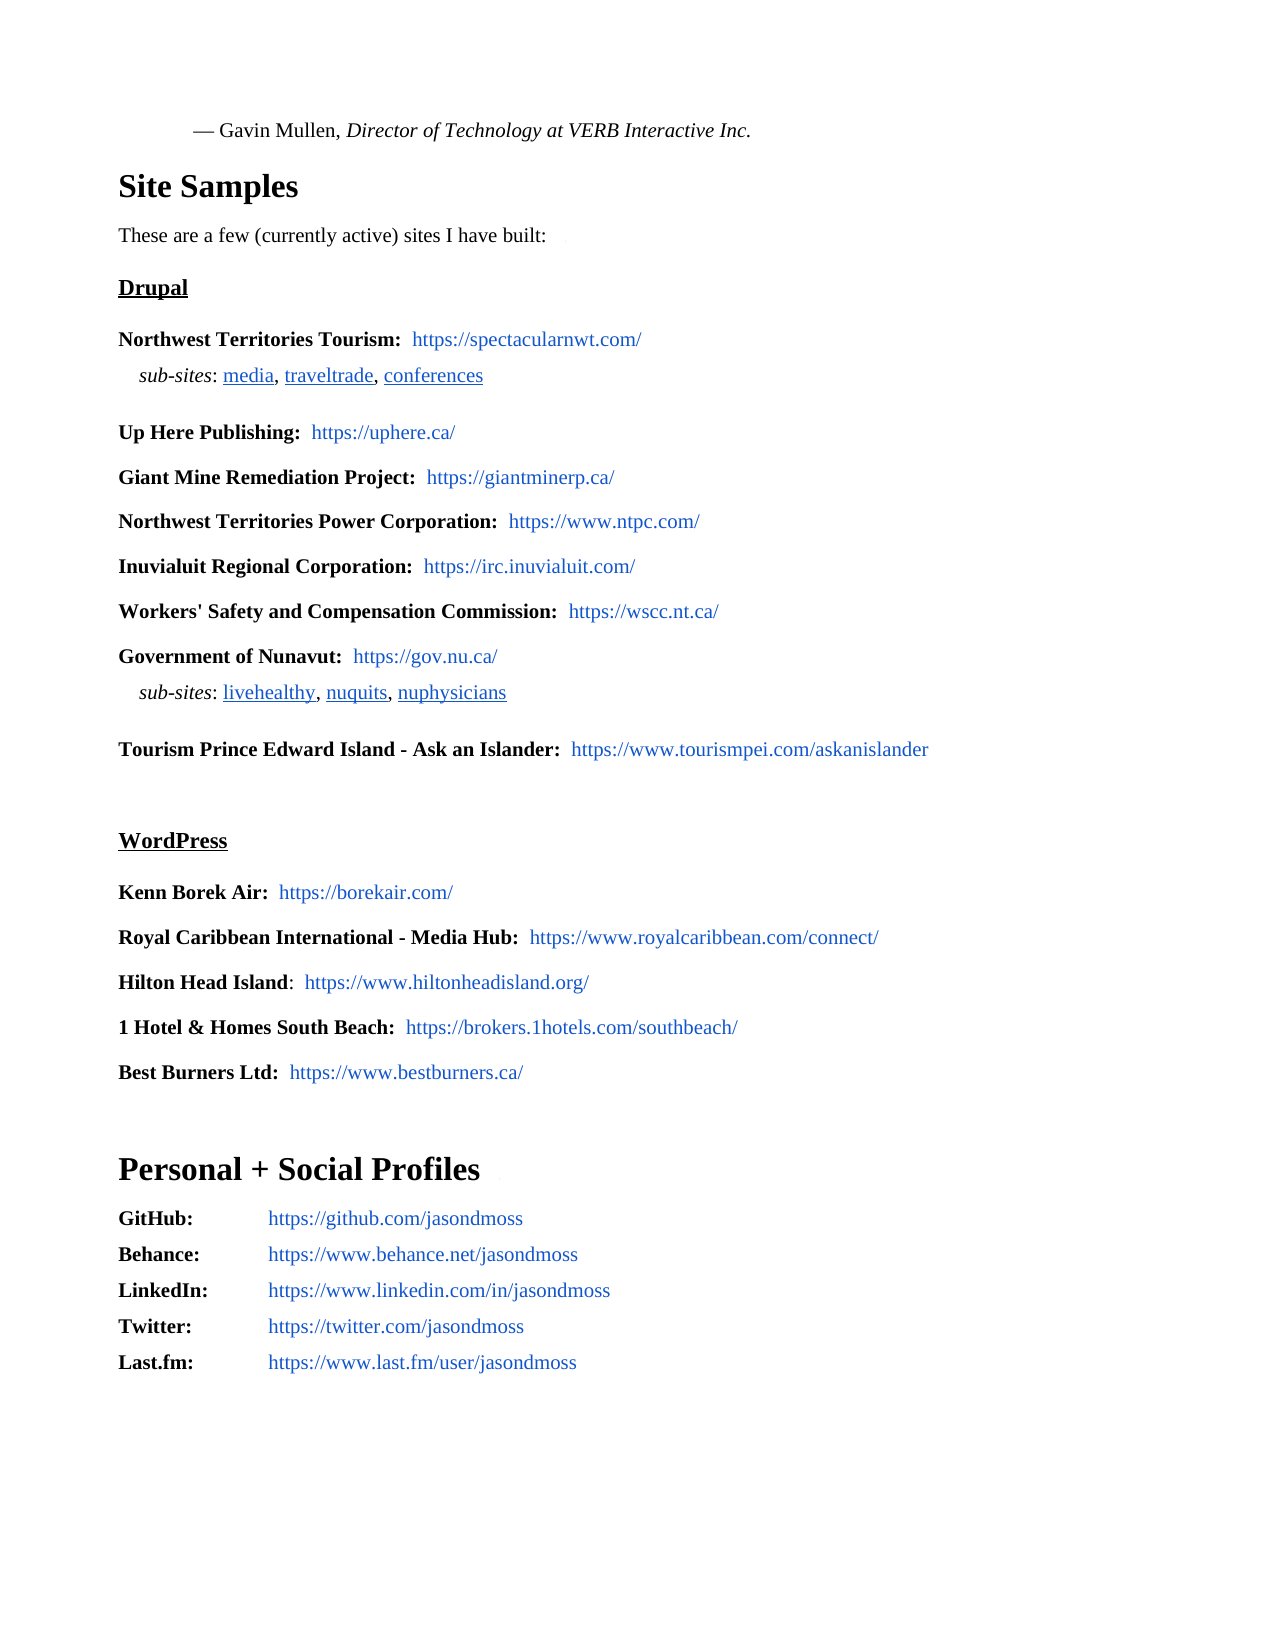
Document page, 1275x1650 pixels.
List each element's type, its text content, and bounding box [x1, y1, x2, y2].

text Hilton Head Island: https://www.hiltonheadisland.org/ [118, 970, 1157, 994]
text Giant Mine Remediation Project: https://giantminerp.ca/ [118, 464, 1157, 489]
text Workers' Safety and Compensation Commission: https://wscc.nt.ca/ [118, 599, 1157, 623]
subtitle Site Samples [118, 167, 1157, 205]
subtitle sub-sites: media, traveltrade, conferences [118, 363, 1157, 387]
text — Gavin Mullen, Director of Technology at VERB Interactive Inc. [118, 118, 1157, 142]
text Government of Nunavut: https://gov.nu.ca/ [118, 644, 1157, 668]
text LinkedIn: https://www.linkedin.com/in/jasondmoss [118, 1278, 1157, 1302]
subtitle Kenn Borek Air: https://borekair.com/ [118, 880, 1157, 904]
text Northwest Territories Power Corporation: https://www.ntpc.com/ [118, 509, 1157, 533]
subtitle WordPress [118, 827, 1157, 853]
text Tourism Prince Edward Island - Ask an Islander: https://www.tourismpei.com/askanislander [118, 737, 1157, 761]
text Behance: https://www.behance.net/jasondmoss [118, 1242, 1157, 1266]
text Best Burners Ltd: https://www.bestburners.ca/ [118, 1059, 1157, 1084]
text Twitter: https://twitter.com/jasondmoss [118, 1314, 1157, 1338]
text Last.fm: https://www.last.fm/user/jasondmoss [118, 1350, 1157, 1374]
text GitHub: https://github.com/jasondmoss [118, 1206, 1157, 1230]
text Up Here Publishing: https://uphere.ca/ [118, 420, 1157, 444]
text Inuvialuit Regional Corporation: https://irc.inuvialuit.com/ [118, 554, 1157, 578]
text These are a few (currently active) sites I have built: [118, 223, 1157, 247]
subtitle Personal + Social Profiles [118, 1149, 1157, 1188]
subtitle Northwest Territories Tourism: https://spectacularnwt.com/ [118, 327, 1157, 351]
text sub-sites: livehealthy, nuquits, nuphysicians [118, 680, 1157, 704]
text 1 Hotel & Homes South Beach: https://brokers.1hotels.com/southbeach/ [118, 1015, 1157, 1039]
text Royal Caribbean International - Media Hub: https://www.royalcaribbean.com/connect/ [118, 925, 1157, 949]
subtitle Drupal [118, 274, 1157, 300]
